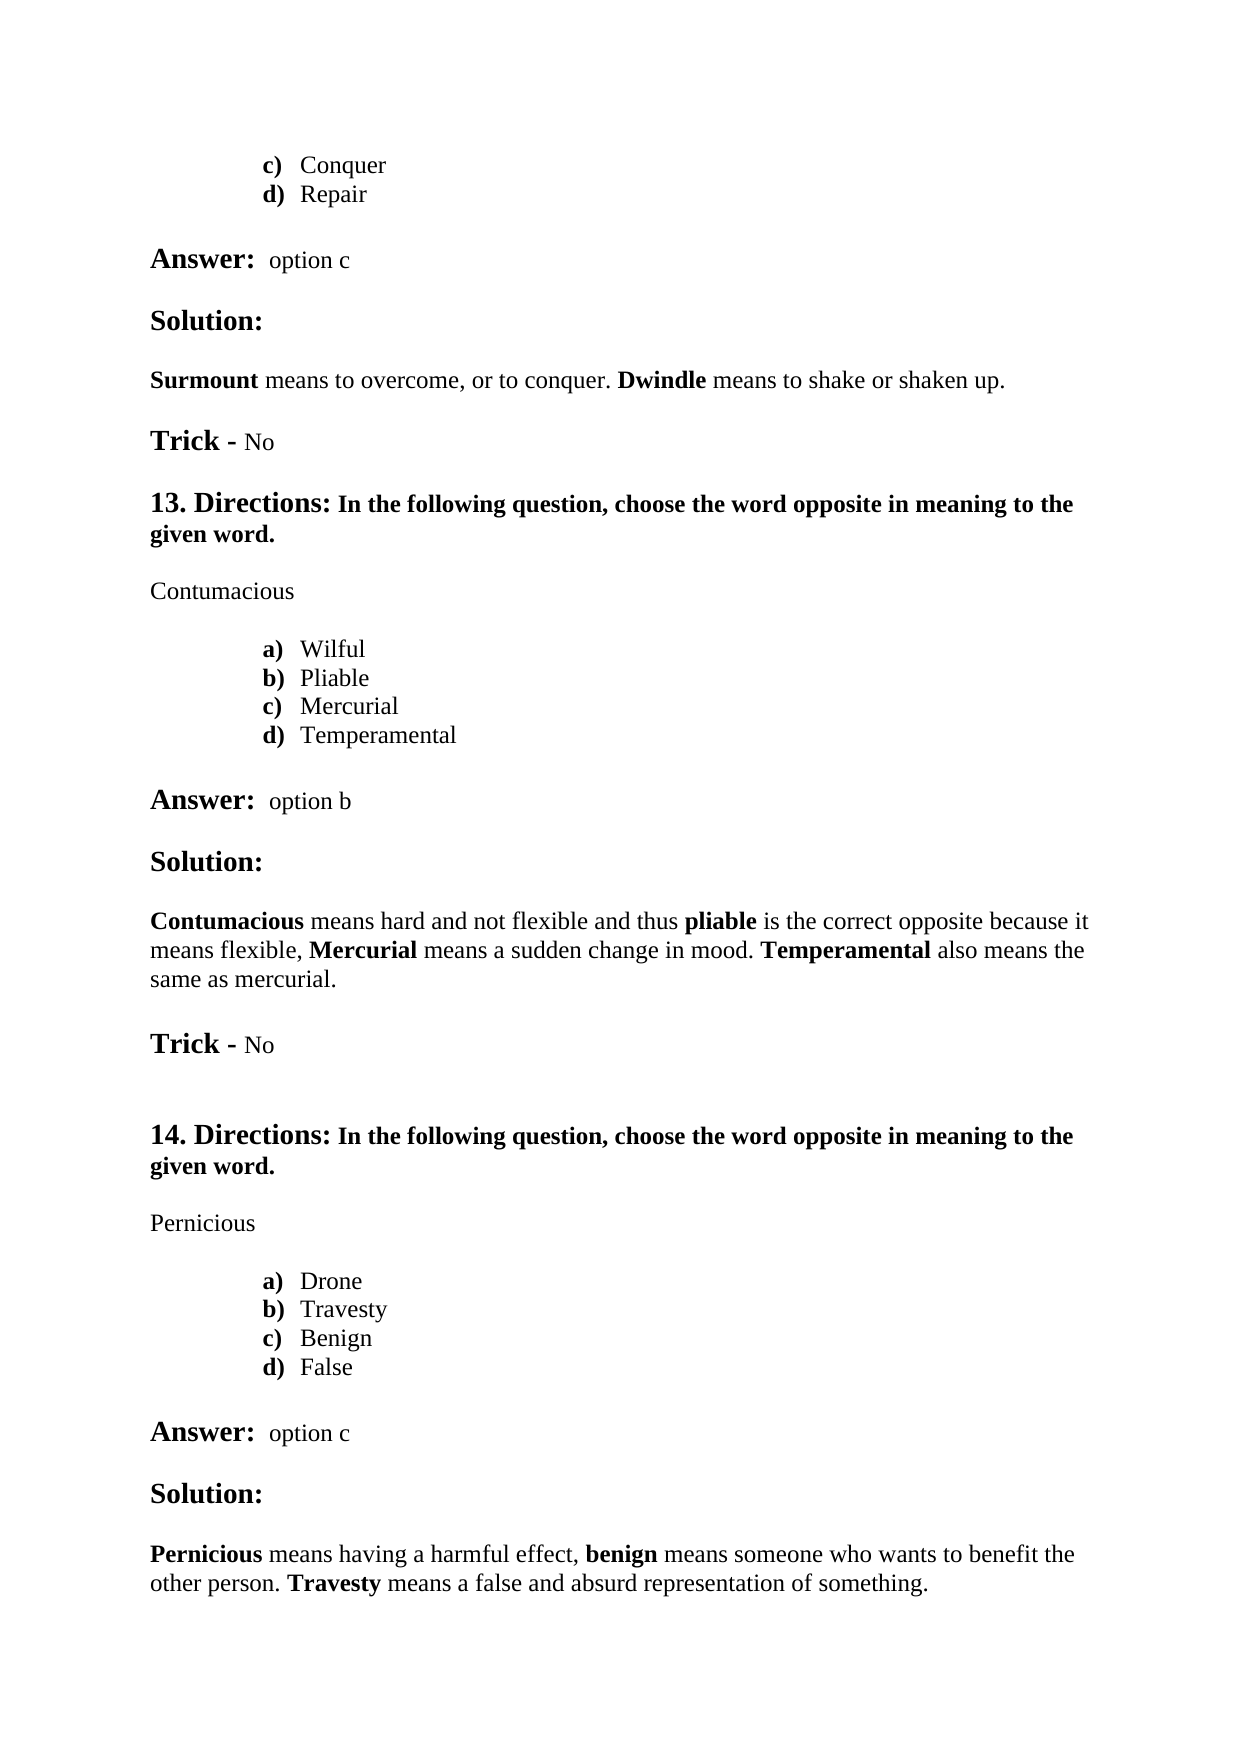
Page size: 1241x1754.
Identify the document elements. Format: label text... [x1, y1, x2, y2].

list Travesty [262, 1294, 1090, 1323]
text 14. Directions: In the following question, choose the word opposite in meaning to the given word. [150, 1117, 1090, 1179]
text Pernicious means having a harmful effect, benign means someone who wants to benefit the other person. Travesty means a false and absurd representation of something. [150, 1539, 1090, 1596]
list Benign [262, 1323, 1090, 1352]
text Solution: [150, 303, 1090, 337]
list False [262, 1352, 1090, 1381]
text Answer: option c [150, 1414, 1090, 1448]
text Answer: option b [150, 782, 1090, 816]
text Surmount means to overcome, or to conquer. Dwindle means to shake or shaken up. [150, 366, 1090, 394]
list Drone [262, 1266, 1090, 1294]
text 13. Directions: In the following question, choose the word opposite in meaning to the given word. [150, 485, 1090, 548]
text Answer: option c [150, 241, 1090, 274]
list Pliable [262, 663, 1090, 691]
list Wilful [262, 634, 1090, 663]
text Solution: [150, 844, 1090, 878]
text Pernicious [150, 1208, 1090, 1237]
text Trick - No [150, 1026, 1090, 1060]
text Solution: [150, 1477, 1090, 1510]
list Temperamental [262, 720, 1090, 749]
text Trick - No [150, 423, 1090, 457]
list Conquer [262, 150, 1090, 179]
text Contumacious means hard and not flexible and thus pliable is the correct opposite because it means flexible, Mercurial means a sudden change in mood. Temperamental also means the same as mercurial. [150, 906, 1090, 993]
list Mercurial [262, 691, 1090, 720]
text Contumacious [150, 576, 1090, 605]
list Repair [262, 179, 1090, 207]
